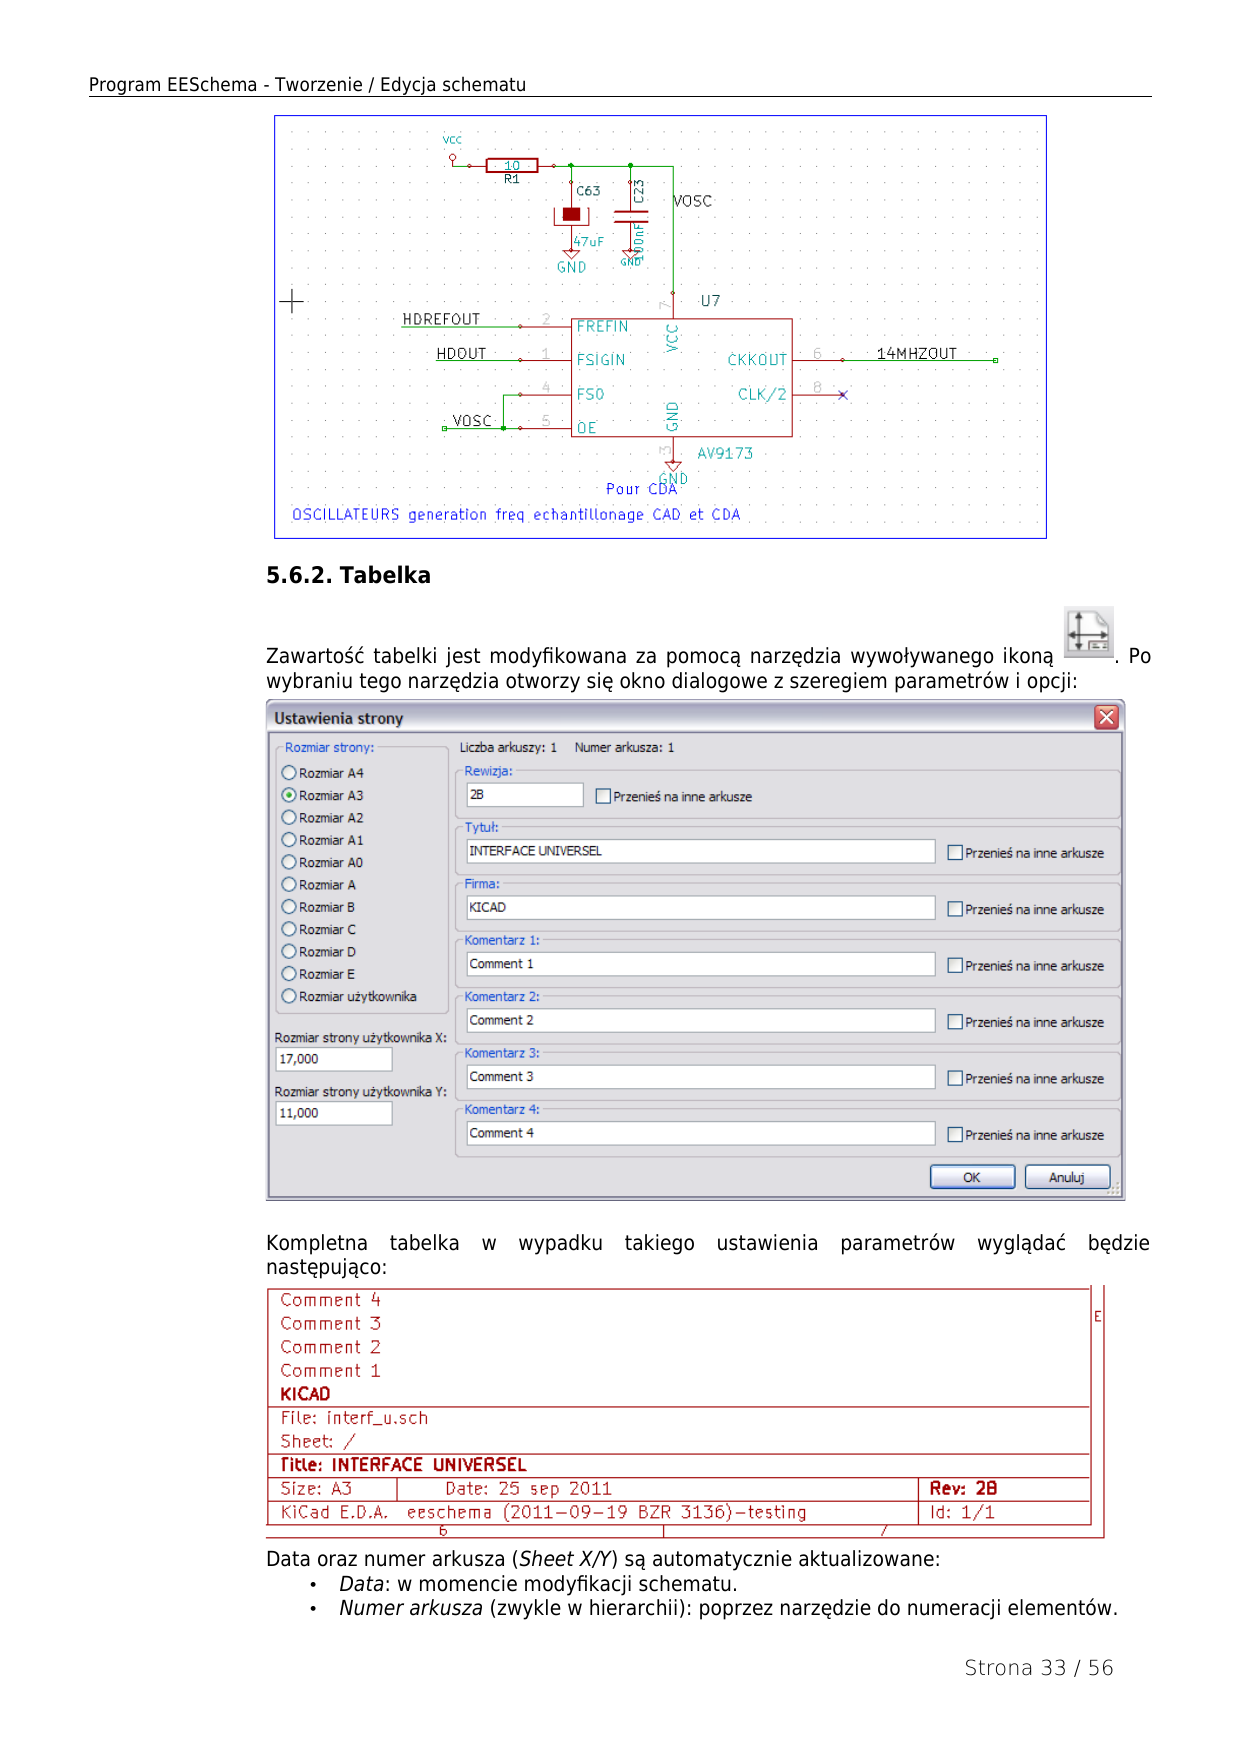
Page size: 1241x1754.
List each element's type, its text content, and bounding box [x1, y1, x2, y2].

list Numer arkusza (zwykle w hierarchii): poprzez narzędzie do numeracji elementów. [310, 1596, 1152, 1621]
text Zawartość tabelki jest modyfikowana za pomocą narzędzia wywoływanego ikoną . Po wybraniu tego narzędzia otworzy się okno dialogowe z szeregiem parametrów i opcji: [266, 600, 1152, 693]
picture [265, 699, 1126, 1201]
picture [265, 109, 1051, 544]
list Data: w momencie modyfikacji schematu. [310, 1572, 1152, 1596]
picture [265, 1285, 1107, 1542]
text Kompletna tabelka w wypadku takiego ustawienia parametrów wyglądać będzie następująco: [266, 1231, 1152, 1280]
subtitle Tabelka [266, 562, 1152, 589]
text Data oraz numer arkusza (Sheet X/Y) są automatycznie aktualizowane: [266, 1547, 1152, 1572]
picture [1063, 606, 1114, 658]
